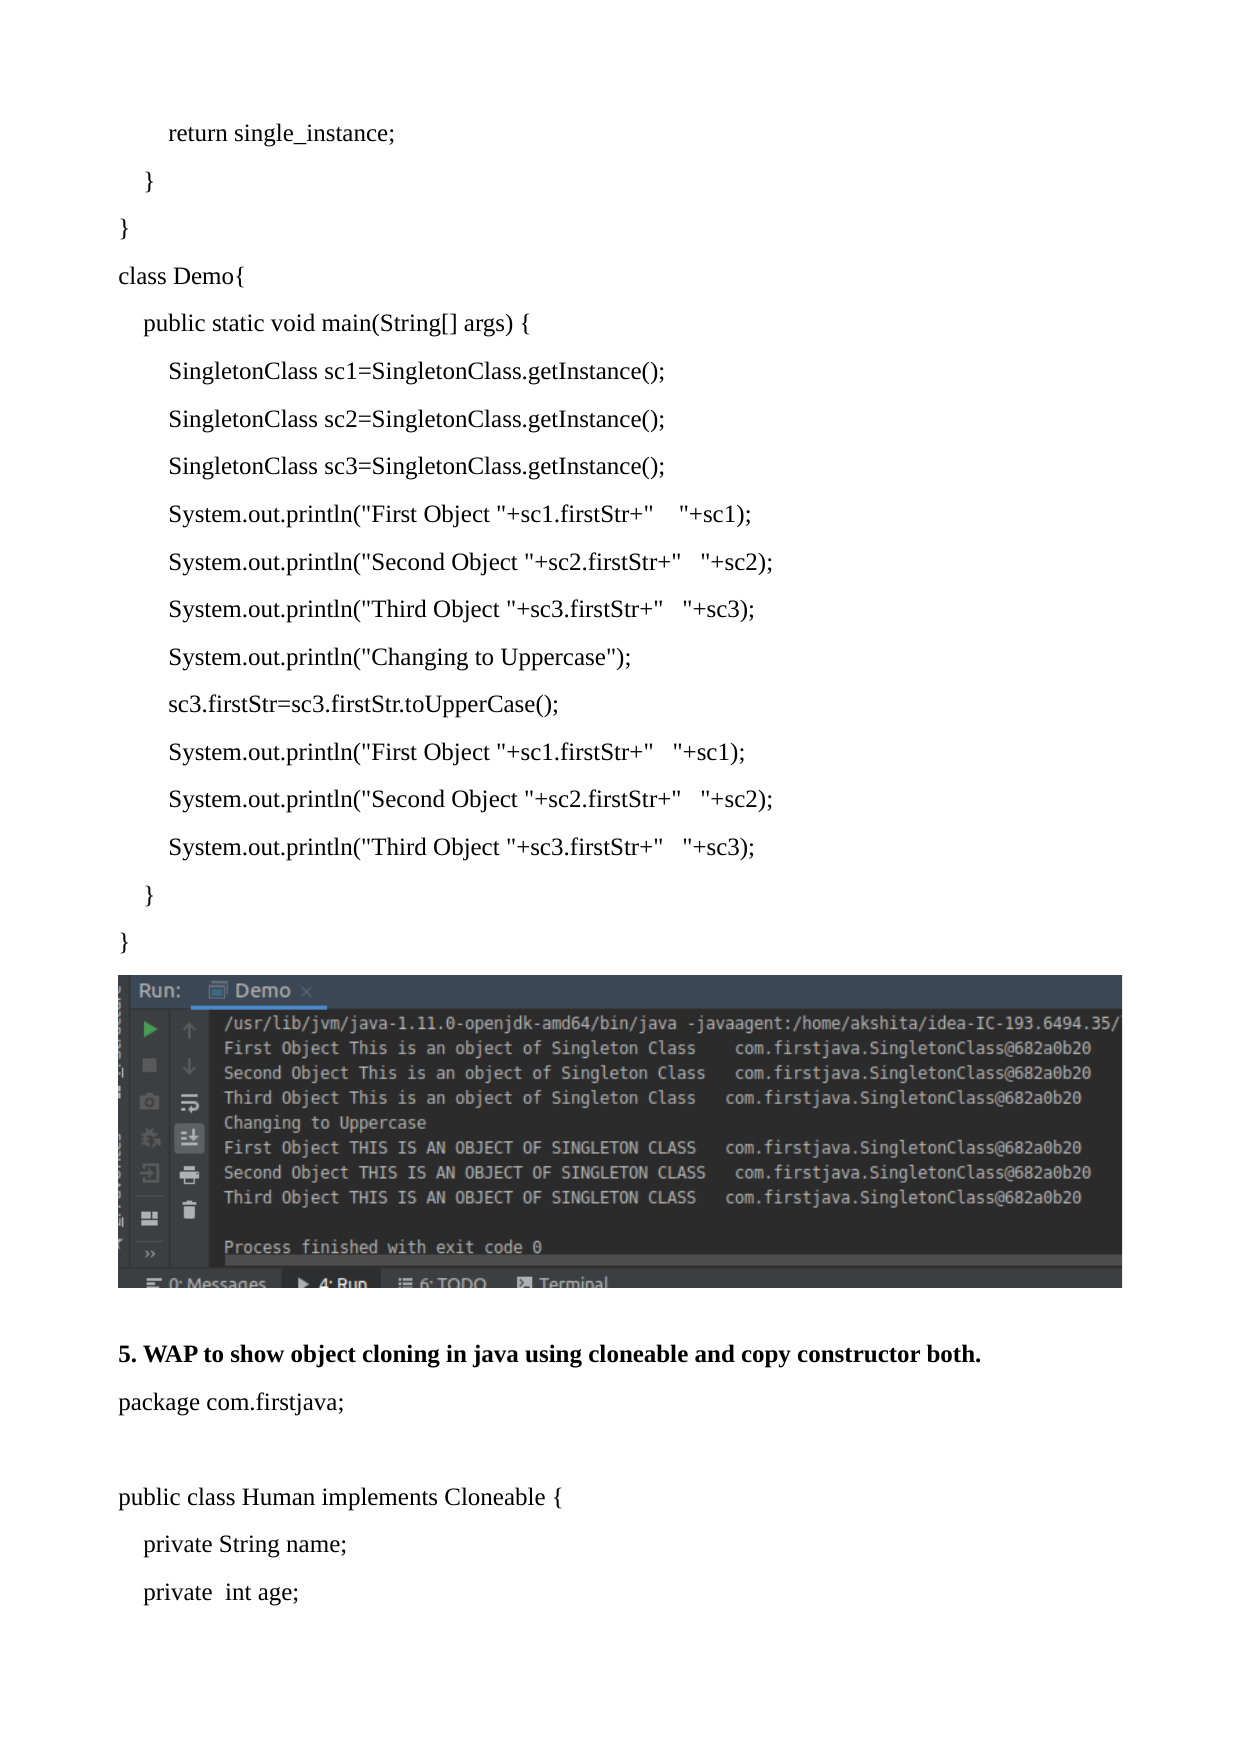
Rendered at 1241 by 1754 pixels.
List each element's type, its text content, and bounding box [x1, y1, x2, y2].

text } [118, 880, 1122, 908]
text System.out.println("Second Object "+sc2.firstStr+" "+sc2); [118, 547, 1122, 575]
text System.out.println("Third Object "+sc3.firstStr+" "+sc3); [118, 832, 1122, 861]
text System.out.println("First Object "+sc1.firstStr+" "+sc1); [118, 737, 1122, 766]
text } [118, 213, 1122, 242]
text SingletonClass sc1=SingletonClass.getInstance(); [118, 356, 1122, 385]
text System.out.println("Third Object "+sc3.firstStr+" "+sc3); [118, 594, 1122, 623]
text 5. WAP to show object cloning in java using cloneable and copy constructor both. [118, 1339, 1122, 1368]
text SingletonClass sc2=SingletonClass.getInstance(); [118, 404, 1122, 432]
text public static void main(String[] args) { [118, 308, 1122, 337]
text sc3.firstStr=sc3.firstStr.toUpperCase(); [118, 689, 1122, 718]
text public class Human implements Cloneable { [118, 1482, 1122, 1511]
text } [118, 166, 1122, 194]
picture [118, 975, 1123, 1288]
text class Demo{ [118, 261, 1122, 290]
text return single_instance; [118, 118, 1122, 147]
text System.out.println("Second Object "+sc2.firstStr+" "+sc2); [118, 784, 1122, 813]
text System.out.println("Changing to Uppercase"); [118, 642, 1122, 671]
text private String name; [118, 1529, 1122, 1558]
text System.out.println("First Object "+sc1.firstStr+" "+sc1); [118, 499, 1122, 528]
text private int age; [118, 1577, 1122, 1606]
text package com.firstjava; [118, 1387, 1122, 1415]
text } [118, 927, 1122, 956]
text SingletonClass sc3=SingletonClass.getInstance(); [118, 451, 1122, 480]
